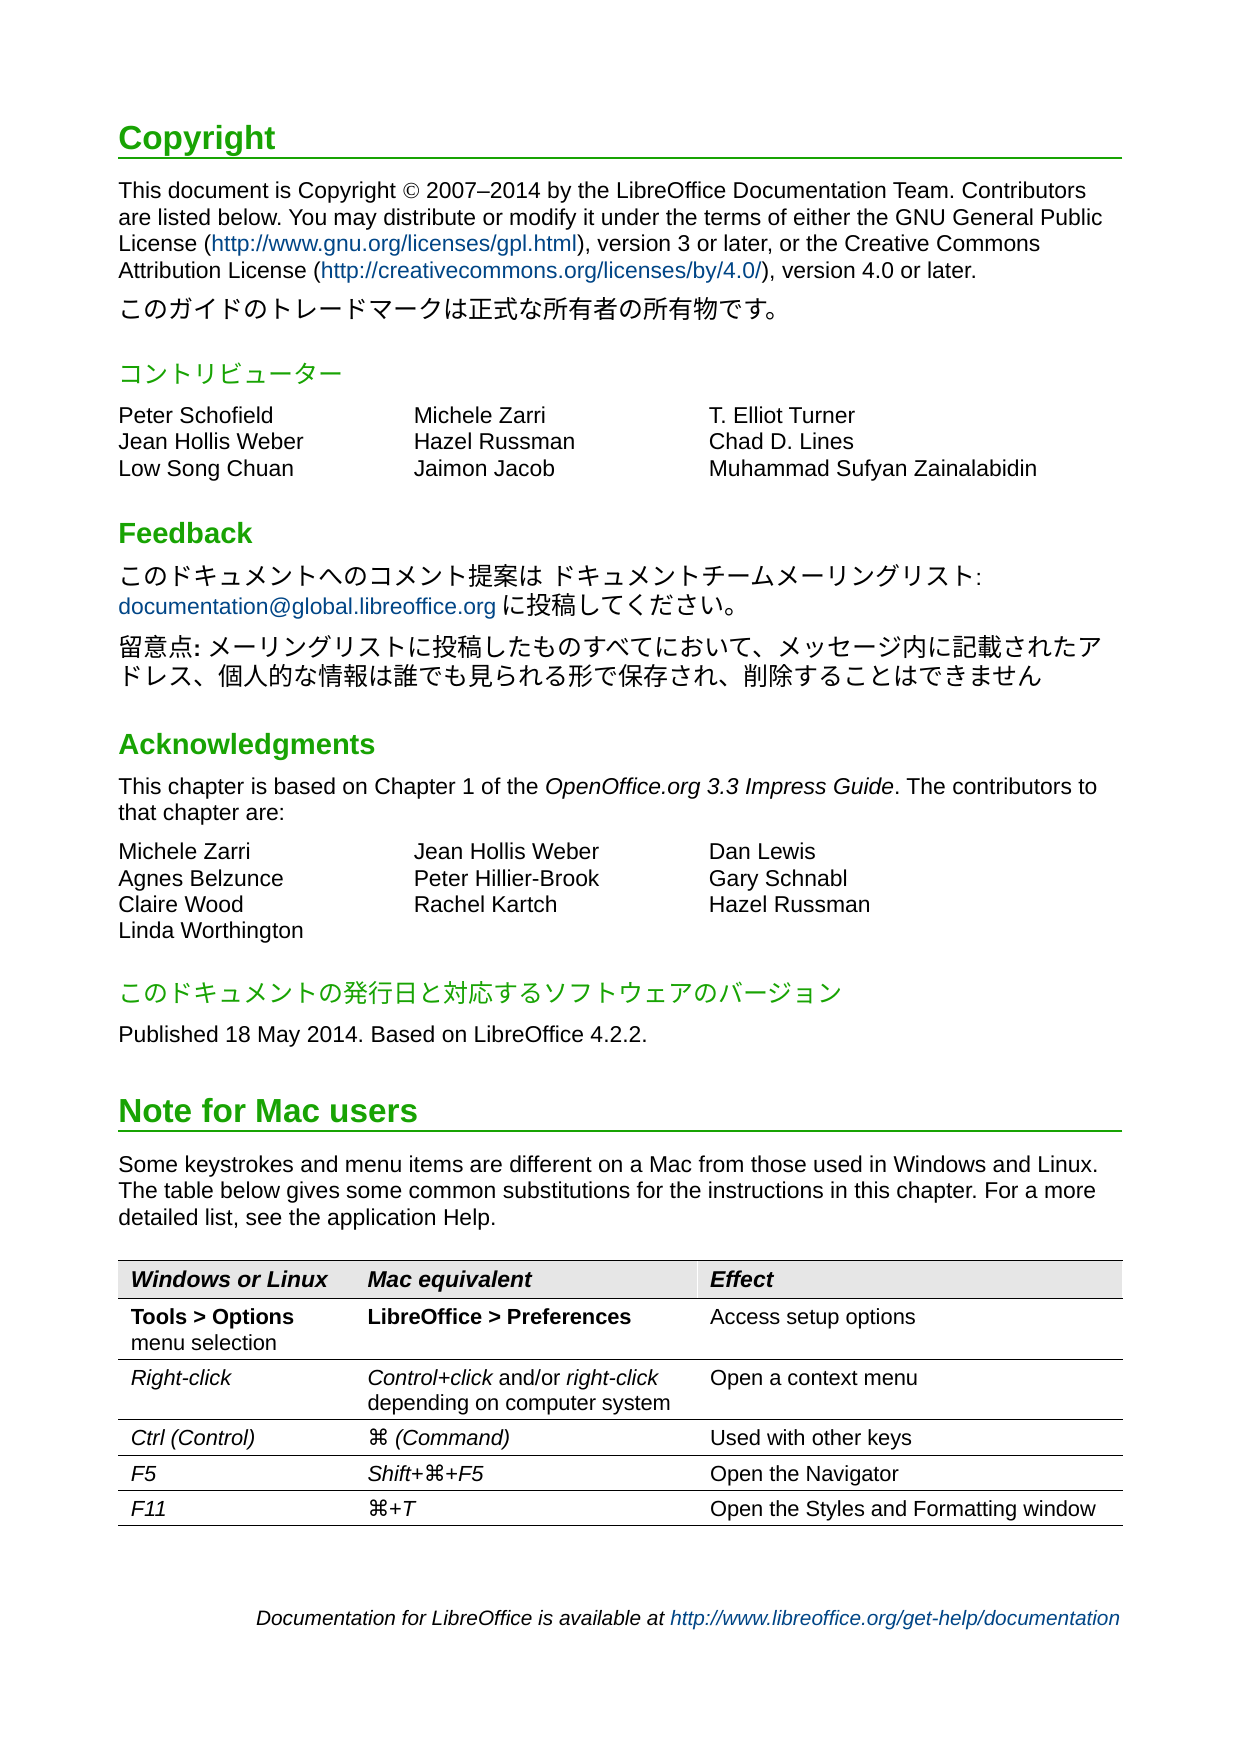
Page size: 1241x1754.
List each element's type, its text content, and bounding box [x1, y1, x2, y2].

subtitle このドキュメントの発行日と対応するソフトウェアのバージョン [118, 979, 1122, 1008]
text このガイドのトレードマークは正式な所有者の所有物です。 [118, 296, 1122, 325]
table_cell Shift+⌘+F5 [355, 1456, 697, 1490]
text Some keystrokes and menu items are different on a Mac from those used in Windows and Linux. The table below gives some common substitutions for the instructions in this chapter. For a more detailed list, see the application Help. [118, 1151, 1122, 1230]
text このドキュメントへのコメント提案は ドキュメントチームメーリングリスト: documentation@global.libreoffice.orgに投稿してください。 [118, 562, 1122, 621]
table_cell ⌘+T [355, 1491, 697, 1525]
text This document is Copyright © 2007–2014 by the LibreOffice Documentation Team. Contributors are listed below. You may distribute or modify it under the terms of either the GNU General Public License (http://www.gnu.org/licenses/gpl.html), version 3 or later, or the Creative Commons Attribution License (http://creativecommons.org/licenses/by/4.0/), version 4.0 or later. [118, 177, 1122, 283]
table_cell Open the Styles and Formatting window [698, 1491, 1122, 1525]
table_cell Tools > Options menu selection [118, 1299, 355, 1359]
text Peter Schofield Michele Zarri T. Elliot Turner Jean Hollis Weber Hazel Russman Chad D. Lines Low Song Chuan Jaimon Jacob Muhammad Sufyan Zainalabidin [118, 402, 1122, 481]
subtitle Acknowledgments [118, 727, 1122, 761]
subtitle Feedback [118, 516, 1122, 550]
table_cell F5 [118, 1456, 355, 1490]
table_header Mac equivalent [355, 1261, 697, 1298]
table_cell Open the Navigator [698, 1456, 1122, 1490]
table_cell F11 [118, 1491, 355, 1525]
text 留意点: メーリングリストに投稿したものすべてにおいて、メッセージ内に記載されたアドレス、個人的な情報は誰でも見られる形で保存され、削除することはできません [118, 633, 1122, 691]
table_cell LibreOffice > Preferences [355, 1299, 697, 1359]
table_cell Used with other keys [698, 1420, 1122, 1454]
table_cell Control+click and/or right-click depending on computer system [355, 1360, 697, 1419]
table_cell Ctrl (Control) [118, 1420, 355, 1454]
text Published 18 May 2014. Based on LibreOffice 4.2.2. [118, 1021, 1122, 1047]
table_header Effect [698, 1261, 1122, 1298]
subtitle Note for Mac users [118, 1091, 1122, 1130]
subtitle Copyright [118, 118, 1122, 157]
subtitle コントリビューター [118, 360, 1122, 389]
table_cell Open a context menu [698, 1360, 1122, 1419]
table_header Windows or Linux [118, 1261, 355, 1298]
text This chapter is based on Chapter 1 of the OpenOffice.org 3.3 Impress Guide. The contributors to that chapter are: [118, 773, 1122, 826]
table_cell Right-click [118, 1360, 355, 1419]
table_cell Access setup options [698, 1299, 1122, 1359]
text Michele Zarri Jean Hollis Weber Dan Lewis Agnes Belzunce Peter Hillier-Brook Gary Schnabl Claire Wood Rachel Kartch Hazel Russman Linda Worthington [118, 838, 1122, 943]
table_cell ⌘ (Command) [355, 1420, 697, 1454]
